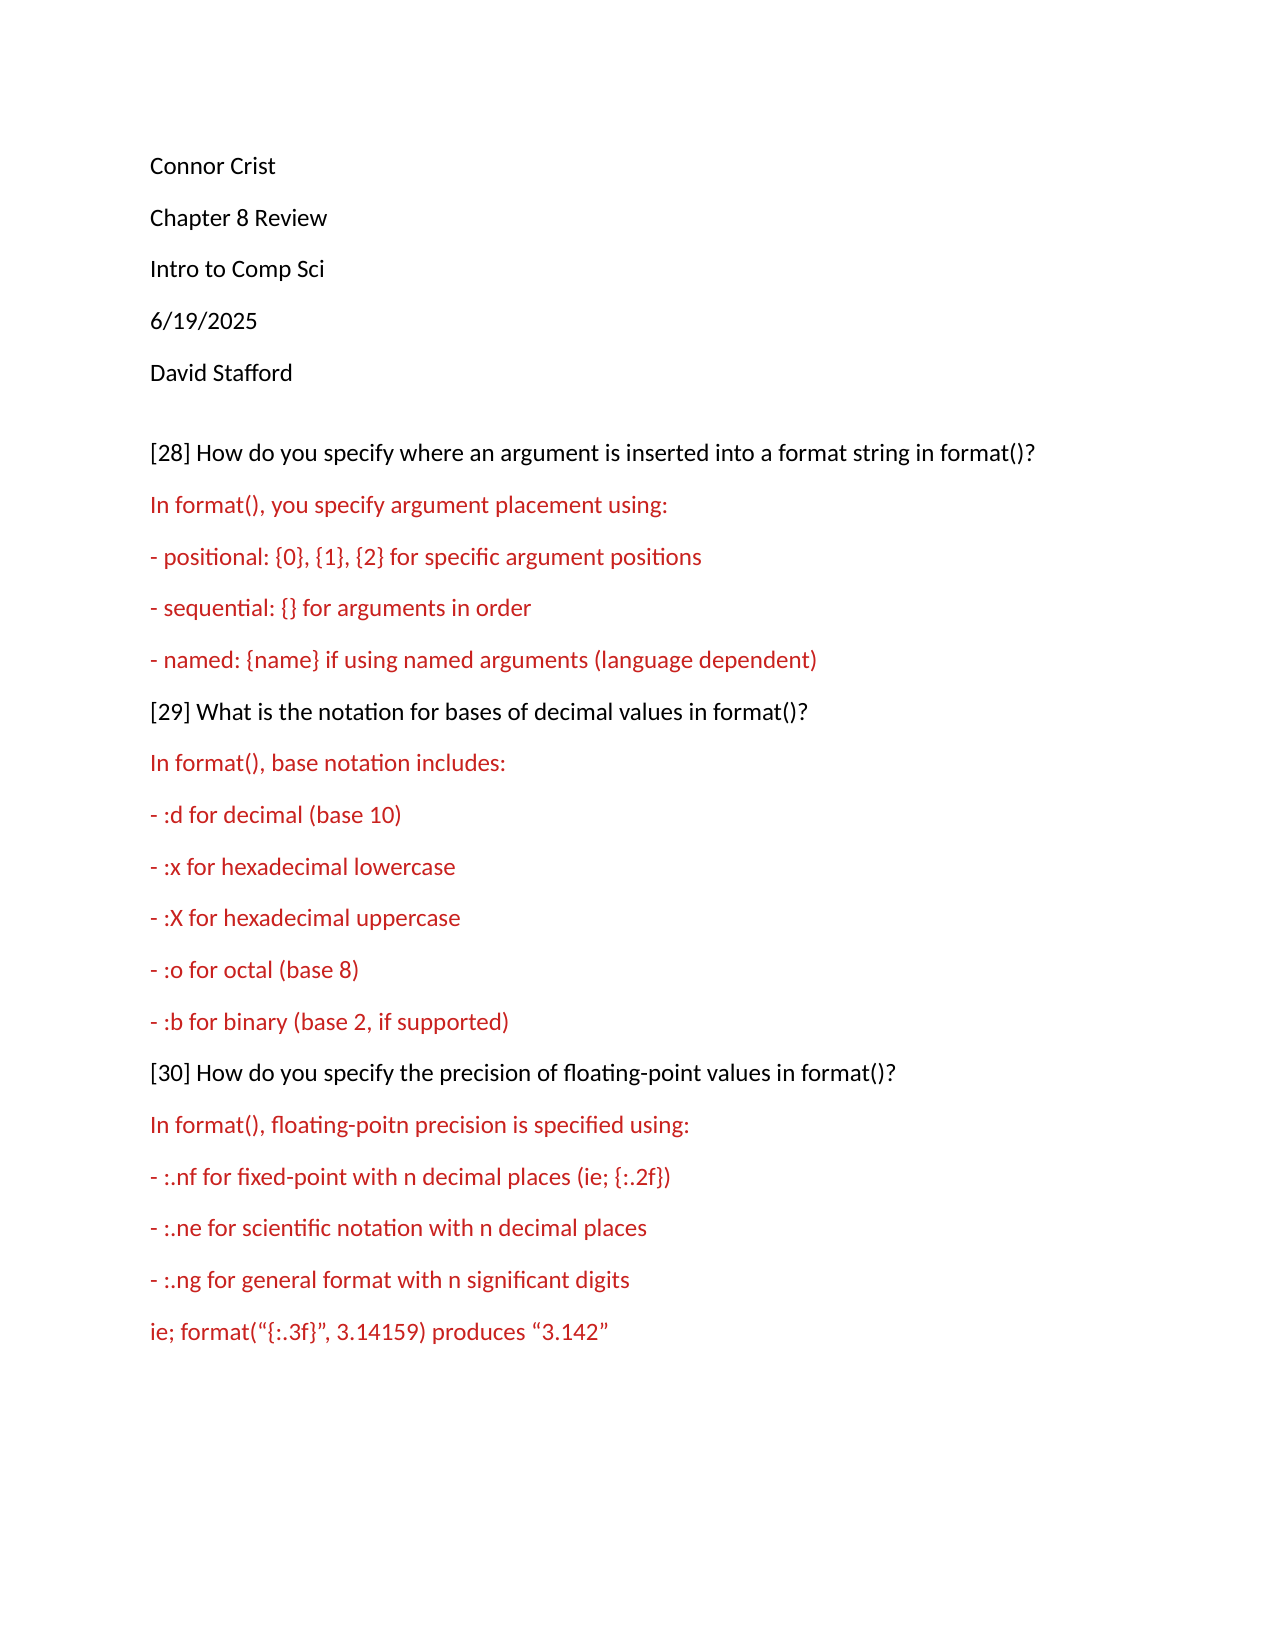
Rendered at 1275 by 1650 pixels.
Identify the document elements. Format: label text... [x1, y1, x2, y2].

text In format(), base notation includes: [150, 748, 1125, 778]
text - :X for hexadecimal uppercase [150, 903, 1125, 933]
text - named: {name} if using named arguments (language dependent) [150, 644, 1125, 675]
text - positional: {0}, {1}, {2} for specific argument positions [150, 541, 1125, 571]
text [29] What is the notation for bases of decimal values in format()? [150, 696, 1125, 726]
text - sequential: {} for arguments in order [150, 593, 1125, 623]
text - :.ne for scientific notation with n decimal places [150, 1213, 1125, 1243]
text - :.ng for general format with n significant digits [150, 1264, 1125, 1295]
text - :d for decimal (base 10) [150, 799, 1125, 830]
text [28] How do you specify where an argument is inserted into a format string in format()? [150, 438, 1125, 468]
text In format(), floating-poitn precision is specified using: [150, 1109, 1125, 1140]
text [30] How do you specify the precision of floating-point values in format()? [150, 1058, 1125, 1088]
text - :.nf for fixed-point with n decimal places (ie; {:.2f}) [150, 1161, 1125, 1191]
text - :o for octal (base 8) [150, 954, 1125, 985]
text ie; format(“{:.3f}”, 3.14159) produces “3.142” [150, 1316, 1125, 1346]
text In format(), you specify argument placement using: [150, 489, 1125, 520]
text - :b for binary (base 2, if supported) [150, 1006, 1125, 1036]
text - :x for hexadecimal lowercase [150, 851, 1125, 881]
